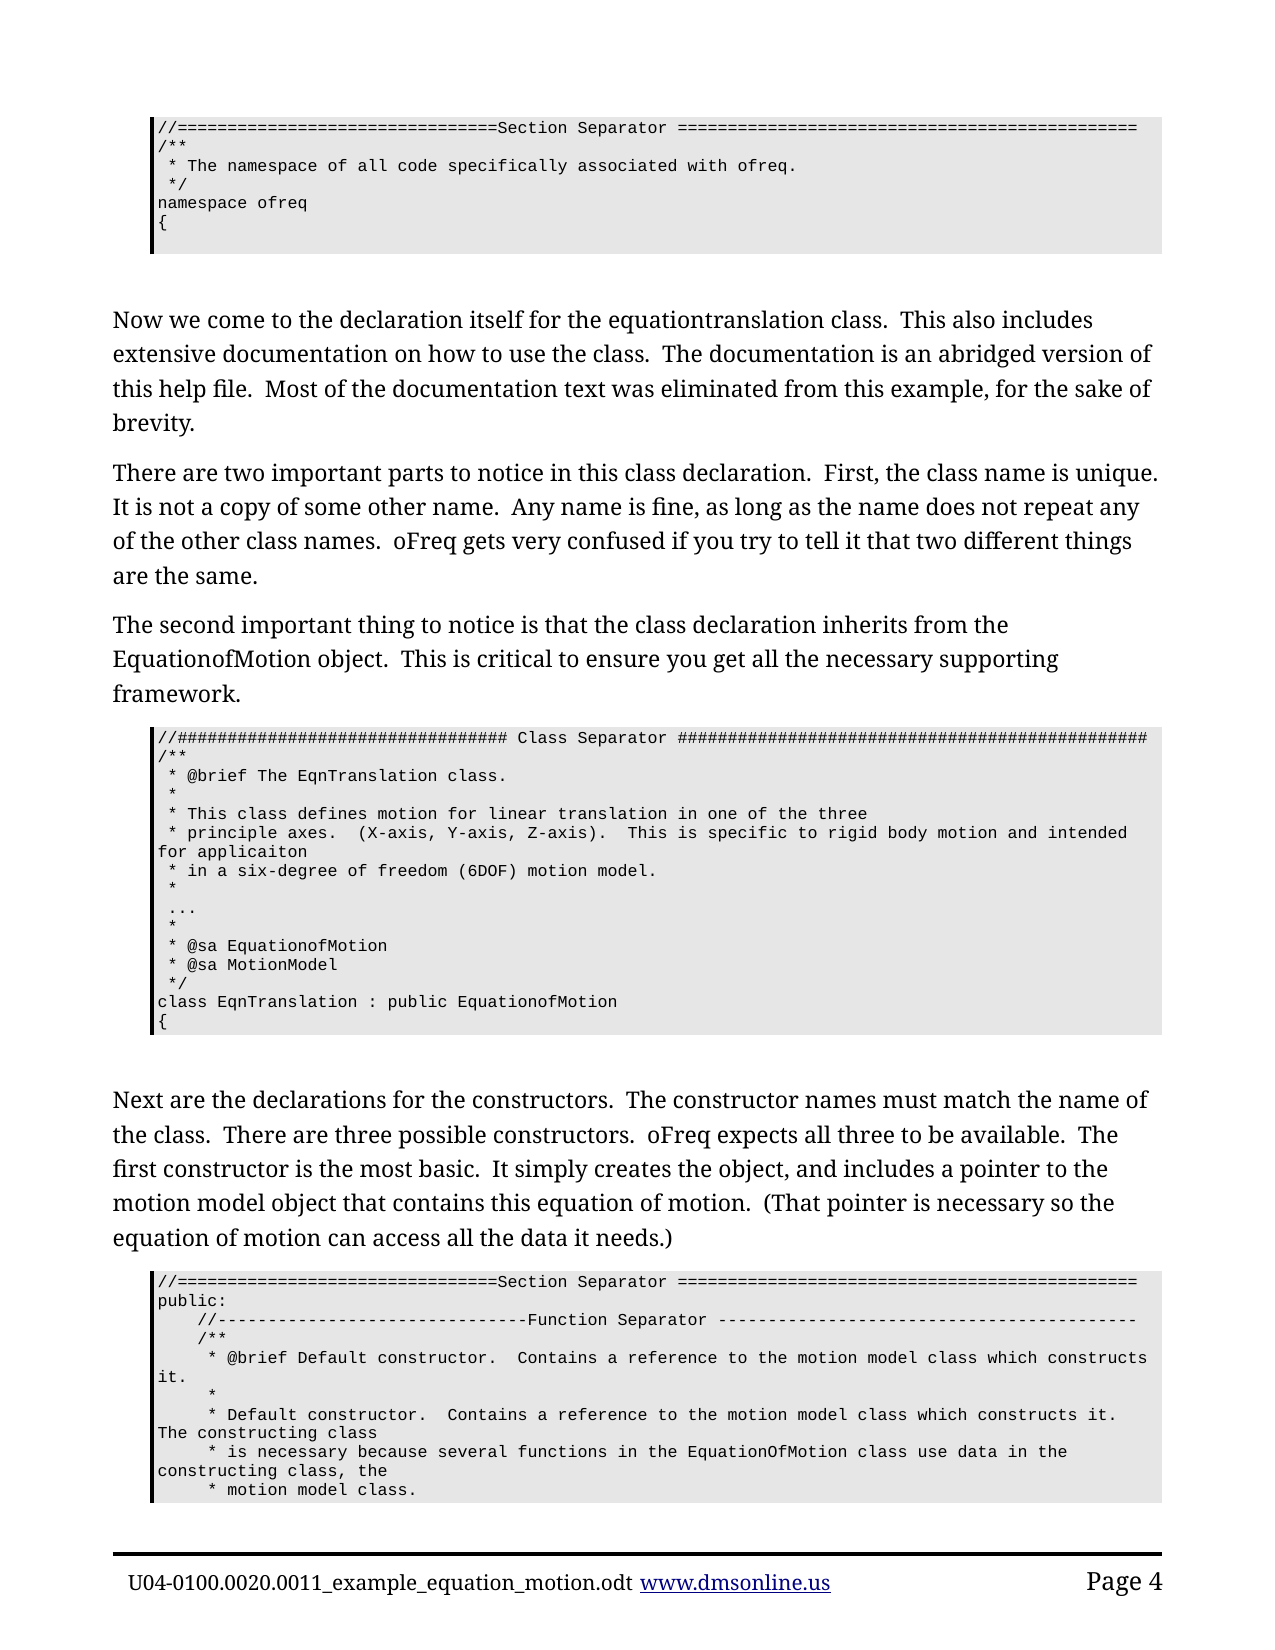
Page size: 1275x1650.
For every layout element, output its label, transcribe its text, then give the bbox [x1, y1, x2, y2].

text * @sa MotionModel [154, 956, 1162, 975]
text /** [154, 1331, 1162, 1349]
text class EqnTranslation : public EquationofMotion [154, 994, 1162, 1013]
text //================================Section Separator ============================================== [154, 117, 1162, 138]
text * This class defines motion for linear translation in one of the three [154, 806, 1162, 824]
text Now we come to the declaration itself for the equationtranslation class. This also includes extensive documentation on how to use the class. The documentation is an abridged version of this help file. Most of the documentation text was eliminated from this example, for the sake of brevity. [112, 304, 1162, 438]
text //================================Section Separator ============================================== [154, 1271, 1162, 1293]
text * [154, 881, 1162, 900]
text * @brief The EqnTranslation class. [154, 768, 1162, 787]
text /** [154, 138, 1162, 157]
text * The namespace of all code specifically associated with ofreq. [154, 157, 1162, 176]
text { [154, 1013, 1162, 1035]
text { [154, 214, 1162, 233]
text /** [154, 749, 1162, 768]
text * [154, 919, 1162, 937]
text * motion model class. [154, 1481, 1162, 1503]
text public: [154, 1293, 1162, 1312]
text * @brief Default constructor. Contains a reference to the motion model class which constructs it. [154, 1349, 1162, 1387]
text */ [154, 176, 1162, 195]
text namespace ofreq [154, 195, 1162, 214]
text * principle axes. (X-axis, Y-axis, Z-axis). This is specific to rigid body motion and intended for applicaiton [154, 824, 1162, 862]
text * [154, 787, 1162, 806]
text //################################# Class Separator ############################################### [154, 727, 1162, 749]
text * in a six-degree of freedom (6DOF) motion model. [154, 862, 1162, 881]
text The second important thing to notice is that the class declaration inherits from the EquationofMotion object. This is critical to ensure you get all the necessary supporting framework. [112, 609, 1162, 709]
text ... [154, 900, 1162, 919]
text * is necessary because several functions in the EquationOfMotion class use data in the constructing class, the [154, 1444, 1162, 1481]
text */ [154, 975, 1162, 994]
text * @sa EquationofMotion [154, 937, 1162, 956]
text Next are the declarations for the constructors. The constructor names must match the name of the class. There are three possible constructors. oFreq expects all three to be available. The first constructor is the most basic. It simply creates the object, and includes a pointer to the motion model object that contains this equation of motion. (That pointer is necessary so the equation of motion can access all the data it needs.) [112, 1084, 1162, 1253]
text * [154, 1387, 1162, 1406]
text There are two important parts to notice in this class declaration. First, the class name is unique. It is not a copy of some other name. Any name is fine, as long as the name does not repeat any of the other class names. oFreq gets very confused if you try to tell it that two different things are the same. [112, 456, 1162, 591]
text * Default constructor. Contains a reference to the motion model class which constructs it. The constructing class [154, 1406, 1162, 1444]
text //-------------------------------Function Separator ------------------------------------------ [154, 1312, 1162, 1331]
